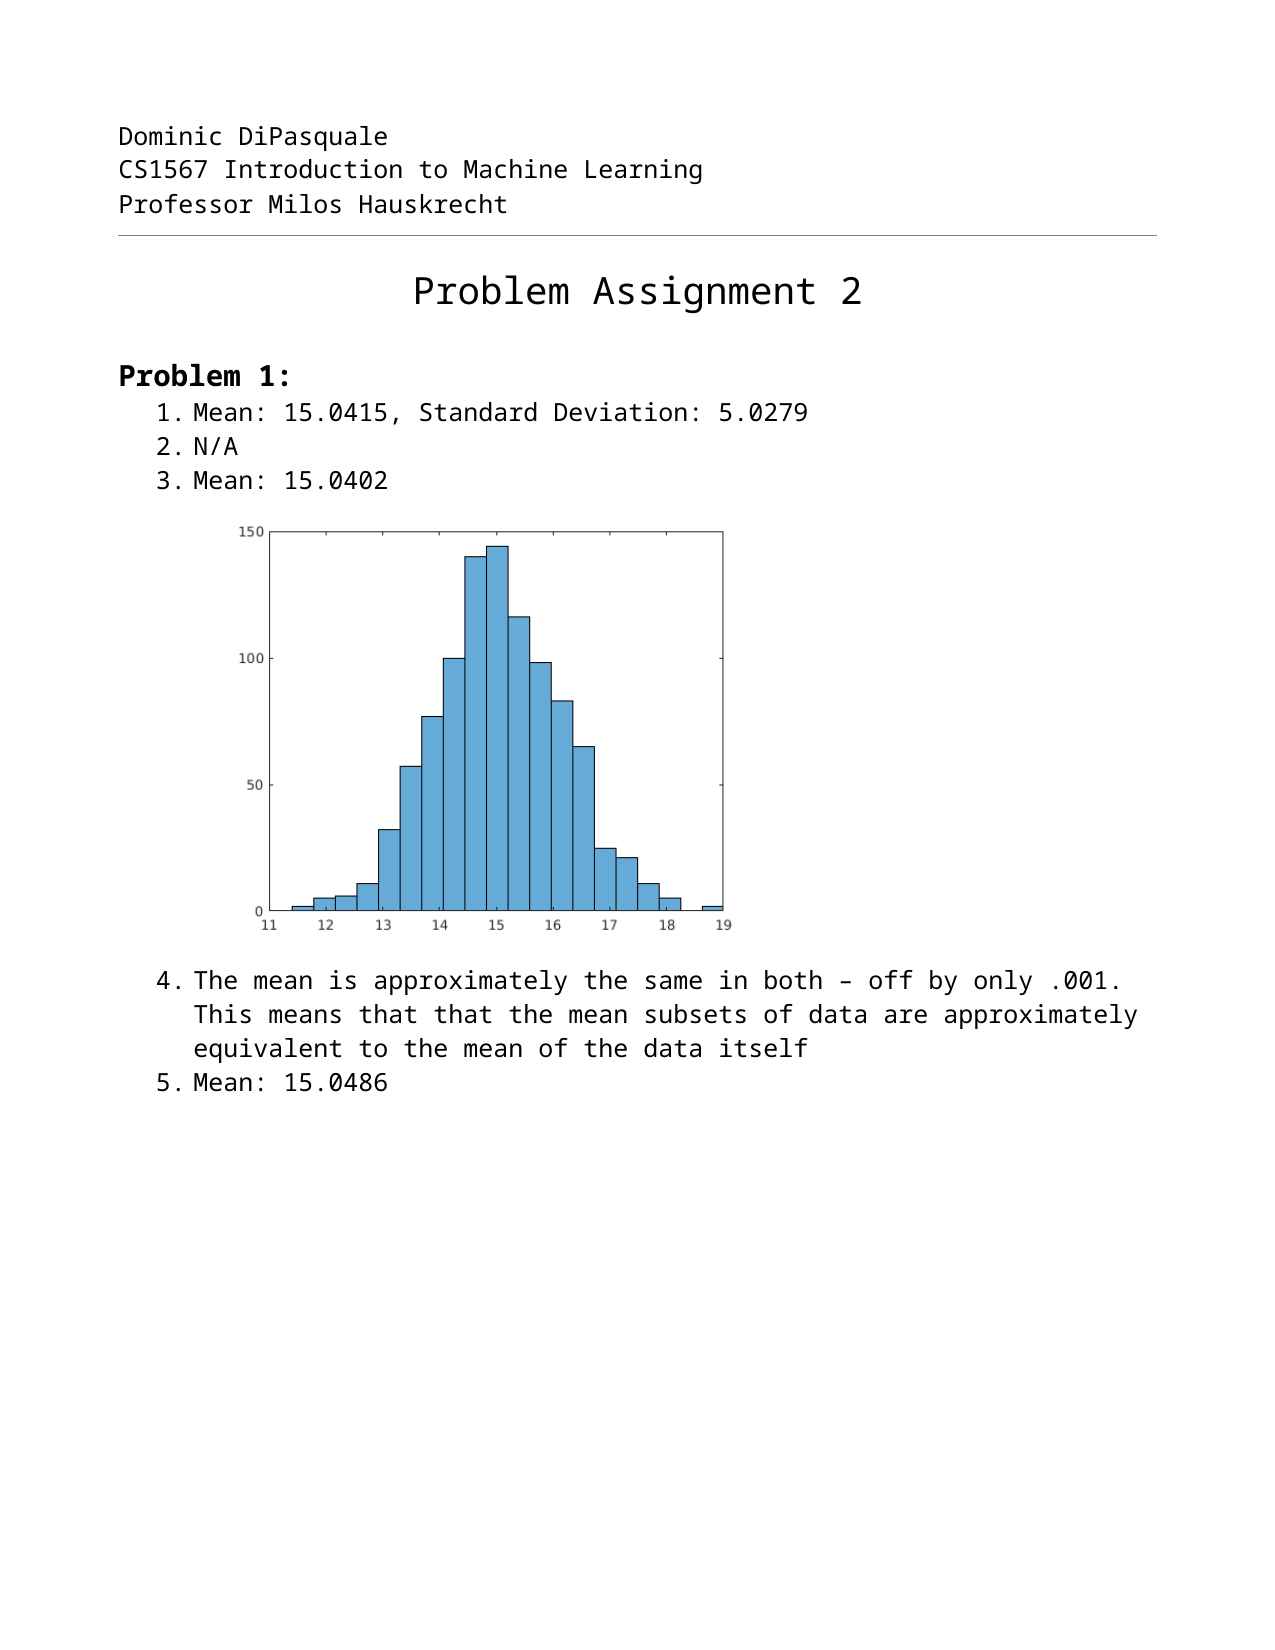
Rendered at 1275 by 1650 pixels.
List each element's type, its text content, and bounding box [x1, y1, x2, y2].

list Mean: 15.0402 [156, 463, 1157, 497]
list Mean: 15.0486 [156, 1064, 1157, 1099]
text CS1567 Introduction to Machine Learning [118, 152, 1157, 186]
list Mean: 15.0415, Standard Deviation: 5.0279 [156, 395, 1157, 429]
list The mean is approximately the same in both – off by only .001. This means that that the mean subsets of data are approximately equivalent to the mean of the data itself [156, 962, 1157, 1064]
text Dominic DiPasquale [118, 118, 1157, 152]
text Professor Milos Hauskrecht [118, 186, 1157, 220]
text Problem 1: [118, 355, 1157, 395]
picture [193, 497, 779, 963]
text Problem Assignment 2 [118, 264, 1157, 316]
list N/A [156, 429, 1157, 463]
